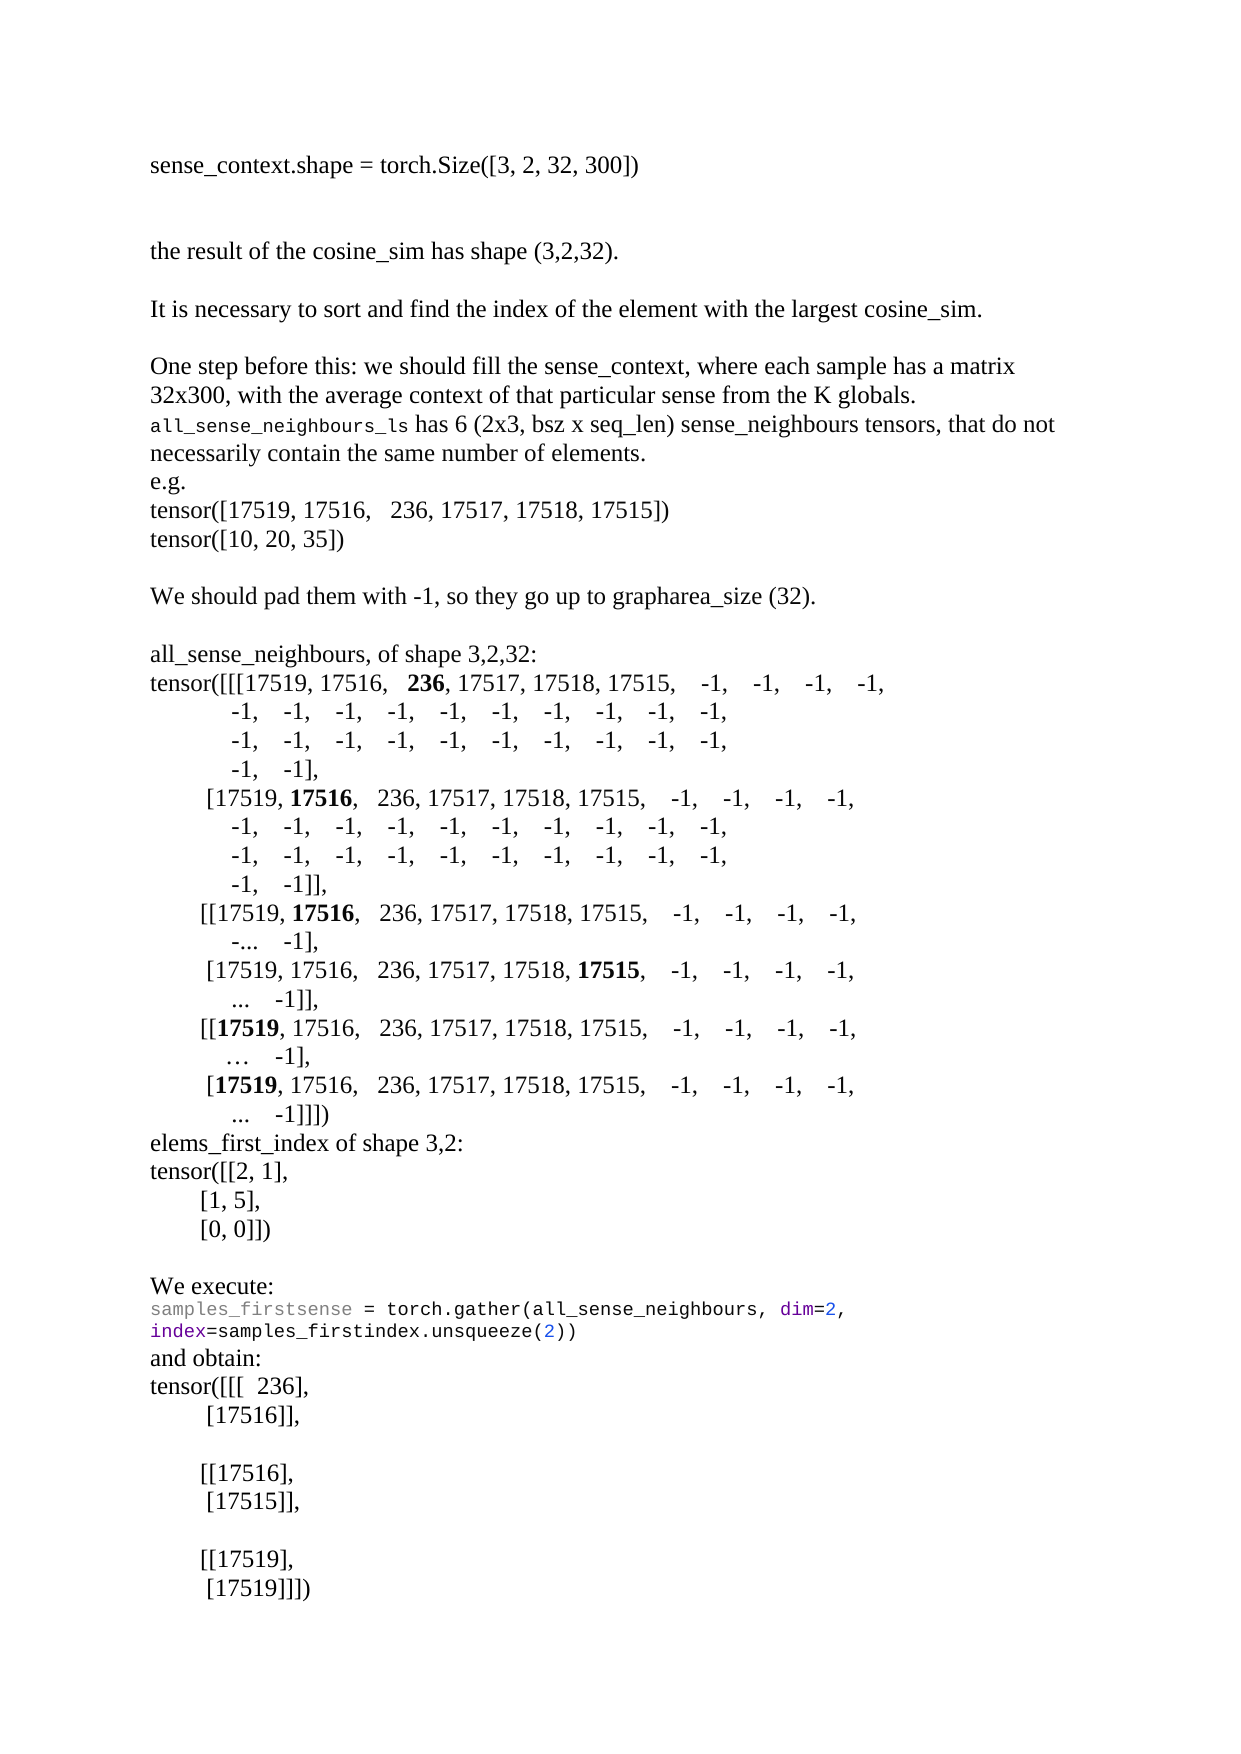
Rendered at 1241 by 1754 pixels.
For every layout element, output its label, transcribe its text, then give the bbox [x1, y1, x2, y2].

text [1, 5], [150, 1185, 1090, 1214]
text We execute: [150, 1271, 1090, 1300]
text [17519, 17516, 236, 17517, 17518, 17515, -1, -1, -1, -1, [150, 1070, 1090, 1099]
text samples_firstsense = torch.gather(all_sense_neighbours, dim=2, index=samples_firstindex.unsqueeze(2)) [150, 1300, 1090, 1343]
text [17519]]]) [150, 1573, 1090, 1601]
text tensor([[[17519, 17516, 236, 17517, 17518, 17515, -1, -1, -1, -1, [150, 668, 1090, 696]
text … -1], [150, 1041, 1090, 1070]
text -1, -1]], [150, 869, 1090, 898]
text all_sense_neighbours, of shape 3,2,32: [150, 639, 1090, 668]
text It is necessary to sort and find the index of the element with the largest cosine_sim. [150, 294, 1090, 322]
text One step before this: we should fill the sense_context, where each sample has a matrix 32x300, with the average context of that particular sense from the K globals. [150, 351, 1090, 409]
text [17516]], [150, 1400, 1090, 1429]
text -1, -1], [150, 754, 1090, 783]
text -1, -1, -1, -1, -1, -1, -1, -1, -1, -1, [150, 811, 1090, 840]
text [17519, 17516, 236, 17517, 17518, 17515, -1, -1, -1, -1, [150, 783, 1090, 811]
text -... -1], [150, 926, 1090, 955]
text all_sense_neighbours_ls has 6 (2x3, bsz x seq_len) sense_neighbours tensors, that do not necessarily contain the same number of elements. [150, 409, 1090, 466]
text elems_first_index of shape 3,2: [150, 1128, 1090, 1156]
text -1, -1, -1, -1, -1, -1, -1, -1, -1, -1, [150, 696, 1090, 725]
text [[17519], [150, 1544, 1090, 1573]
text sense_context.shape = torch.Size([3, 2, 32, 300]) [150, 150, 1090, 179]
text We should pad them with -1, so they go up to grapharea_size (32). [150, 581, 1090, 610]
text tensor([[[ 236], [150, 1371, 1090, 1400]
text -1, -1, -1, -1, -1, -1, -1, -1, -1, -1, [150, 840, 1090, 869]
text tensor([10, 20, 35]) [150, 524, 1090, 553]
text ... -1]]]) [150, 1099, 1090, 1128]
text [[17519, 17516, 236, 17517, 17518, 17515, -1, -1, -1, -1, [150, 1013, 1090, 1041]
text [17515]], [150, 1486, 1090, 1515]
text tensor([17519, 17516, 236, 17517, 17518, 17515]) [150, 495, 1090, 524]
text and obtain: [150, 1343, 1090, 1371]
text the result of the cosine_sim has shape (3,2,32). [150, 236, 1090, 265]
text tensor([[2, 1], [150, 1156, 1090, 1185]
text e.g. [150, 466, 1090, 495]
text ... -1]], [150, 984, 1090, 1013]
text [[17516], [150, 1458, 1090, 1486]
text -1, -1, -1, -1, -1, -1, -1, -1, -1, -1, [150, 725, 1090, 754]
text [17519, 17516, 236, 17517, 17518, 17515, -1, -1, -1, -1, [150, 955, 1090, 984]
text [[17519, 17516, 236, 17517, 17518, 17515, -1, -1, -1, -1, [150, 898, 1090, 926]
text [0, 0]]) [150, 1214, 1090, 1243]
